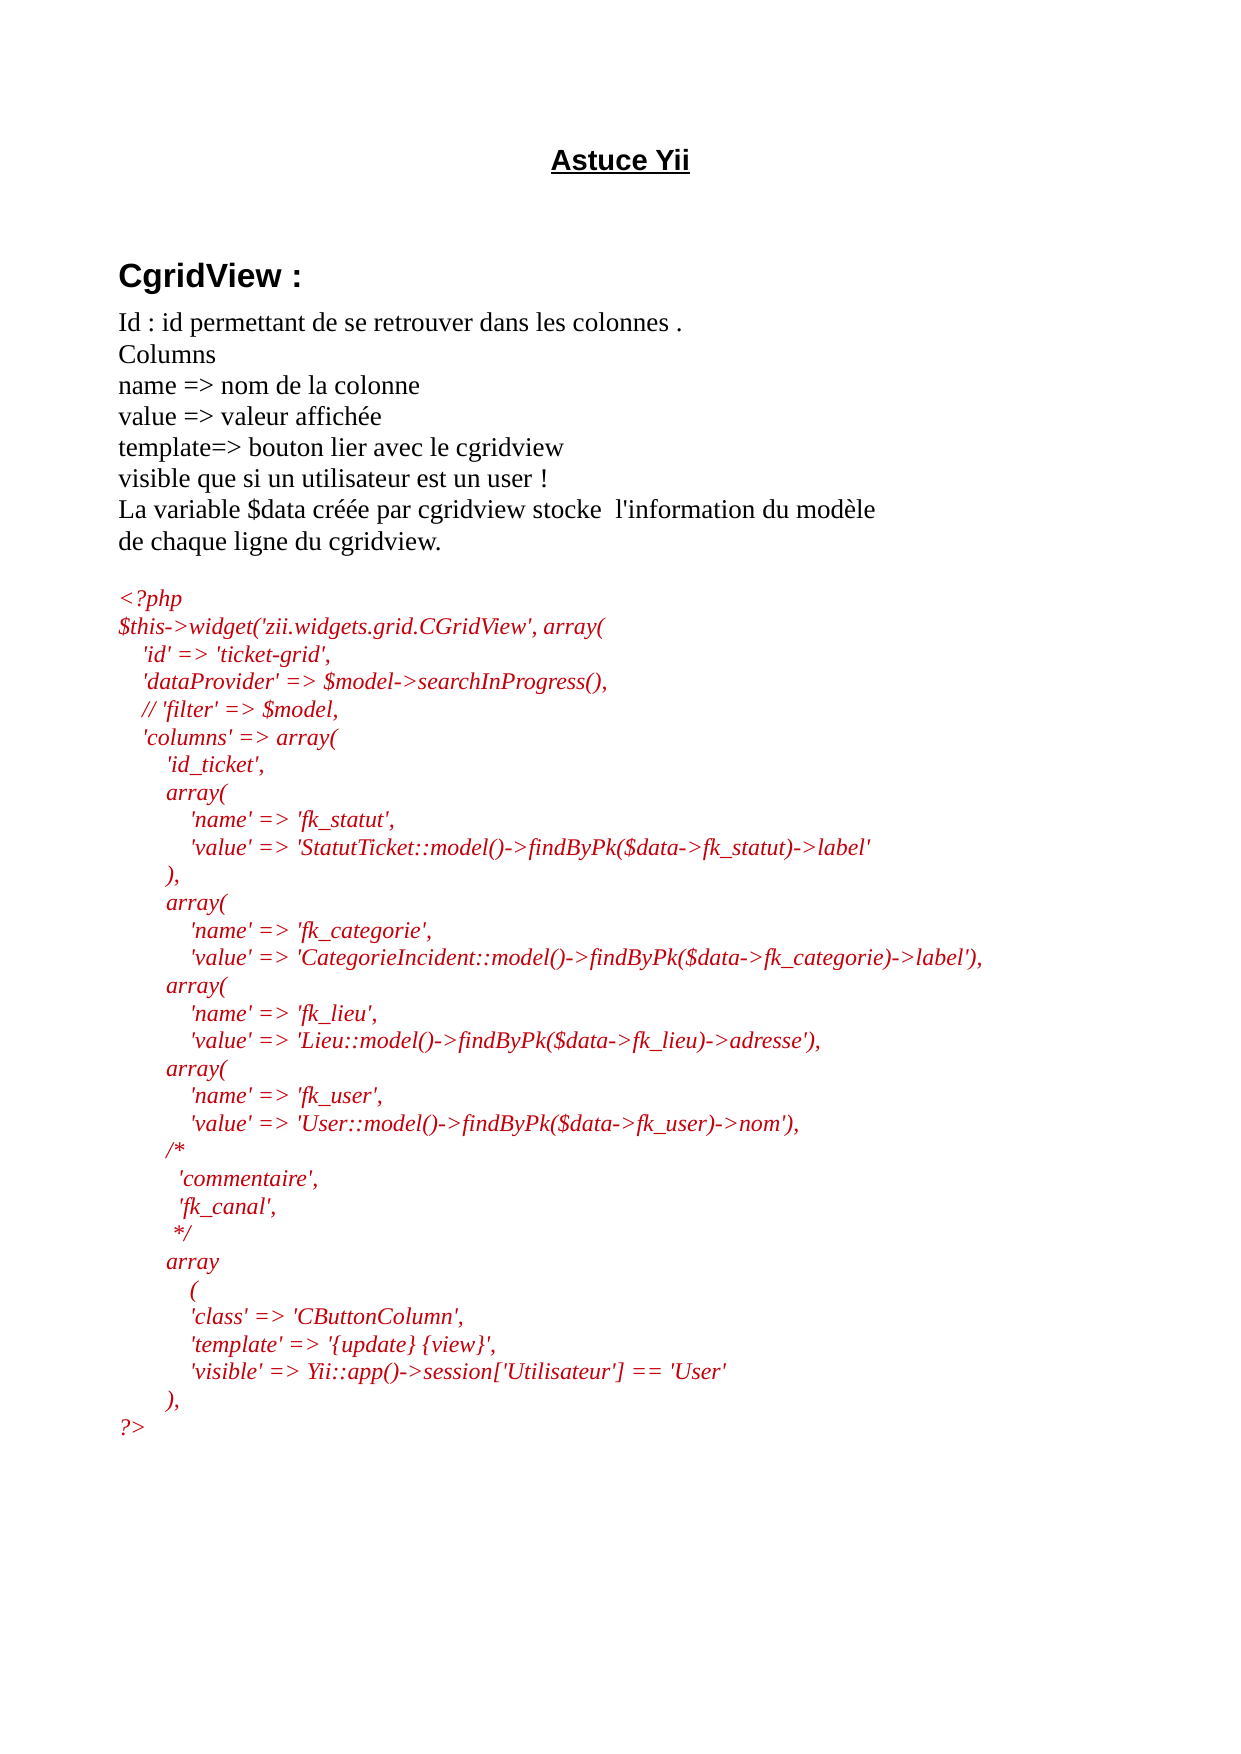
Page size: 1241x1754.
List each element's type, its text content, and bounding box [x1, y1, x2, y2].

text 'value' => 'User::model()->findByPk($data->fk_user)->nom'), [118, 1109, 1122, 1137]
text ), [118, 861, 1122, 888]
text 'value' => 'CategorieIncident::model()->findByPk($data->fk_categorie)->label'), [118, 943, 1122, 971]
text 'visible' => Yii::app()->session['Utilisateur'] == 'User' [118, 1357, 1122, 1385]
text 'value' => 'Lieu::model()->findByPk($data->fk_lieu)->adresse'), [118, 1026, 1122, 1054]
text 'id_ticket', [118, 750, 1122, 778]
text 'value' => 'StatutTicket::model()->findByPk($data->fk_statut)->label' [118, 833, 1122, 861]
text array [118, 1247, 1122, 1274]
text Id : id permettant de se retrouver dans les colonnes . [118, 307, 1122, 338]
text <?php [118, 584, 1122, 612]
text 'columns' => array( [118, 722, 1122, 750]
text 'class' => 'CButtonColumn', [118, 1302, 1122, 1330]
text ( [118, 1274, 1122, 1302]
text 'name' => 'fk_categorie', [118, 916, 1122, 943]
text */ [118, 1219, 1122, 1247]
subtitle Astuce Yii [118, 143, 1122, 177]
text visible que si un utilisateur est un user ! [118, 462, 1122, 493]
text array( [118, 1054, 1122, 1081]
text $this->widget('zii.widgets.grid.CGridView', array( [118, 612, 1122, 640]
subtitle CgridView : [118, 255, 1122, 294]
text // 'filter' => $model, [118, 695, 1122, 722]
text value => valeur affichée [118, 400, 1122, 431]
text de chaque ligne du cgridview. [118, 524, 1122, 556]
text array( [118, 778, 1122, 805]
text Columns [118, 338, 1122, 369]
text 'dataProvider' => $model->searchInProgress(), [118, 667, 1122, 695]
text 'name' => 'fk_statut', [118, 805, 1122, 833]
text 'template' => '{update} {view}', [118, 1330, 1122, 1357]
text La variable $data créée par cgridview stocke l'information du modèle [118, 493, 1122, 524]
text array( [118, 888, 1122, 916]
text 'name' => 'fk_lieu', [118, 998, 1122, 1026]
text 'name' => 'fk_user', [118, 1081, 1122, 1109]
text 'commentaire', [118, 1164, 1122, 1192]
text ?> [118, 1413, 1122, 1440]
text template=> bouton lier avec le cgridview [118, 431, 1122, 462]
text 'fk_canal', [118, 1192, 1122, 1219]
text array( [118, 971, 1122, 998]
text name => nom de la colonne [118, 369, 1122, 400]
text ), [118, 1385, 1122, 1413]
text /* [118, 1137, 1122, 1164]
text 'id' => 'ticket-grid', [118, 640, 1122, 667]
